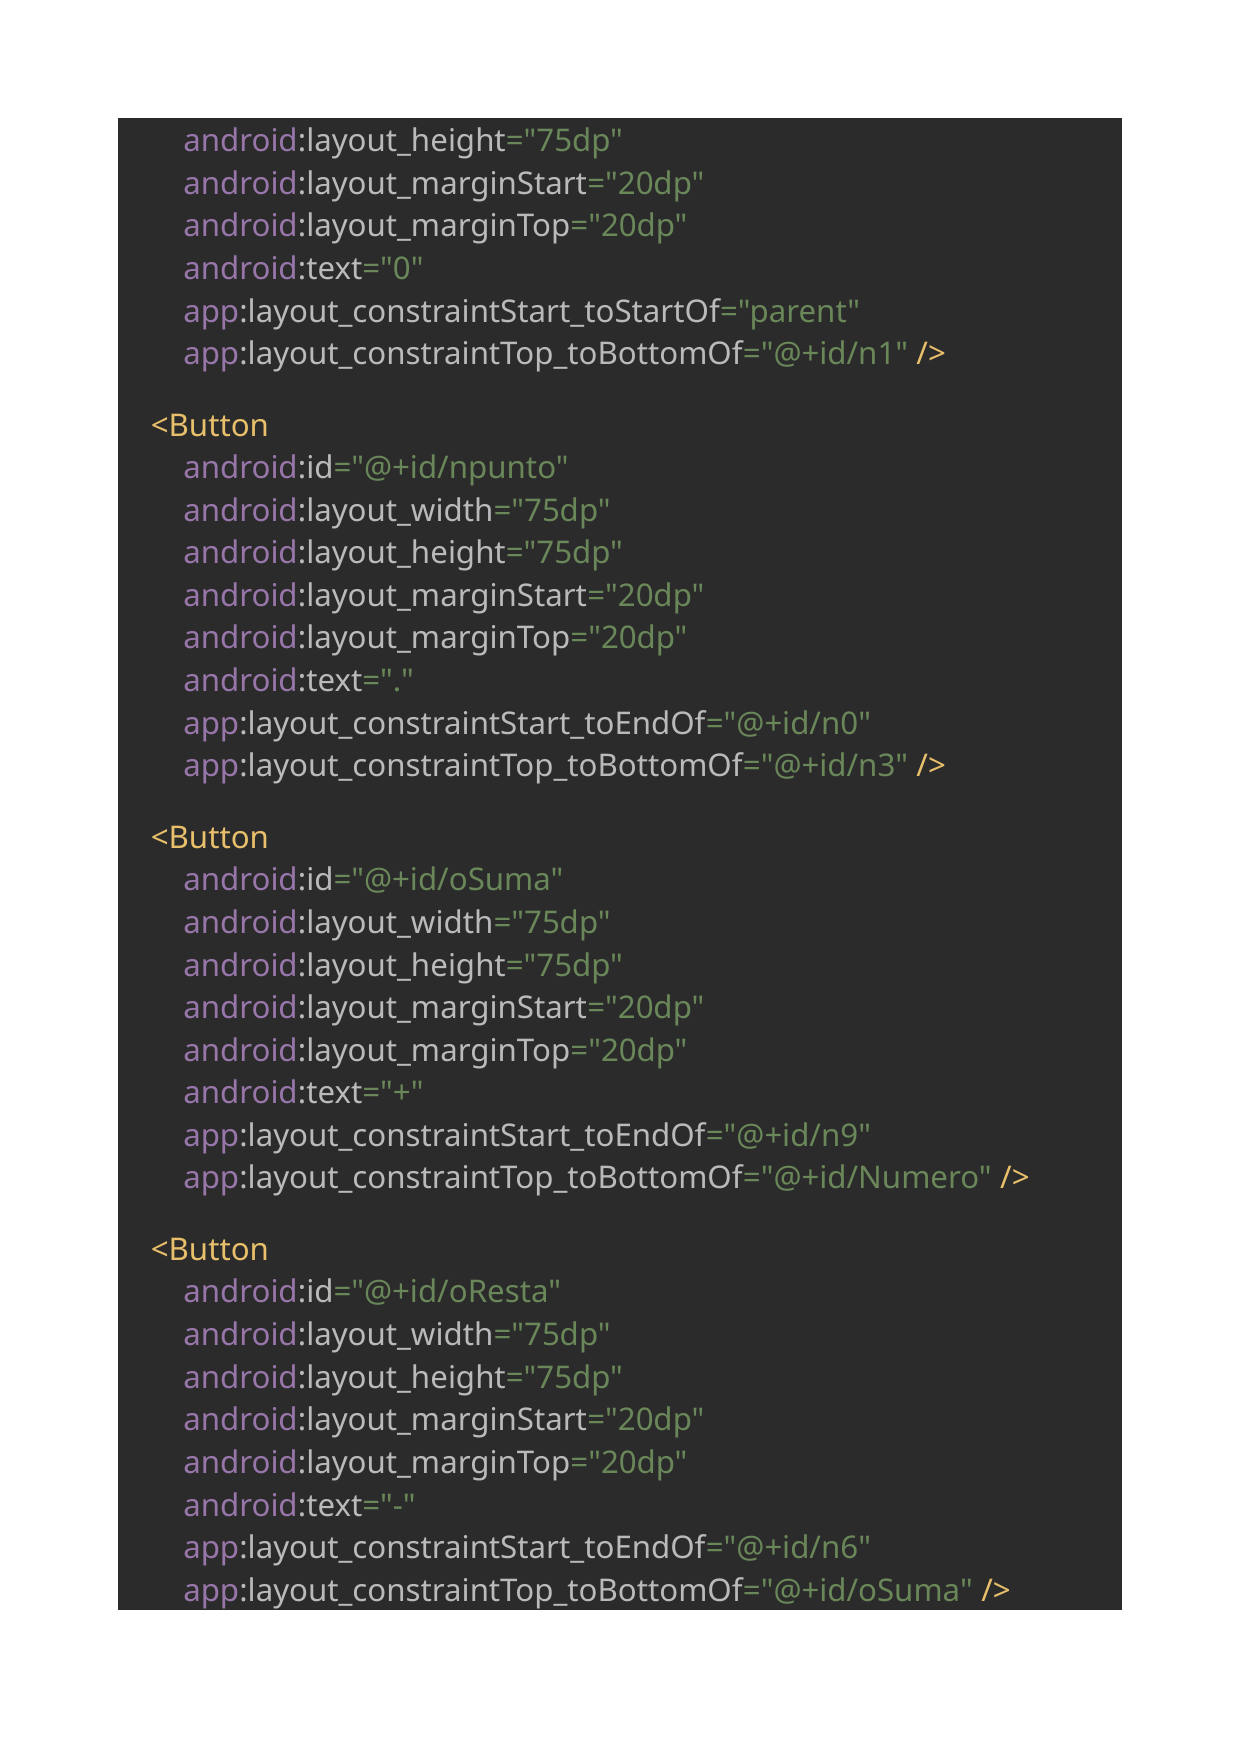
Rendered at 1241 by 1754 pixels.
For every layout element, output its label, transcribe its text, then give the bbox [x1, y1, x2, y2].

text android:layout_height="75dp" android:layout_marginStart="20dp" android:layout_marginTop="20dp" android:text="0" app:layout_constraintStart_toStartOf="parent" app:layout_constraintTop_toBottomOf="@+id/n1" /> <Button android:id="@+id/npunto" android:layout_width="75dp" android:layout_height="75dp" android:layout_marginStart="20dp" android:layout_marginTop="20dp" android:text="." app:layout_constraintStart_toEndOf="@+id/n0" app:layout_constraintTop_toBottomOf="@+id/n3" /> <Button android:id="@+id/oSuma" android:layout_width="75dp" android:layout_height="75dp" android:layout_marginStart="20dp" android:layout_marginTop="20dp" android:text="+" app:layout_constraintStart_toEndOf="@+id/n9" app:layout_constraintTop_toBottomOf="@+id/Numero" /> <Button android:id="@+id/oResta" android:layout_width="75dp" android:layout_height="75dp" android:layout_marginStart="20dp" android:layout_marginTop="20dp" android:text="-" app:layout_constraintStart_toEndOf="@+id/n6" app:layout_constraintTop_toBottomOf="@+id/oSuma" /> [118, 118, 1122, 1610]
